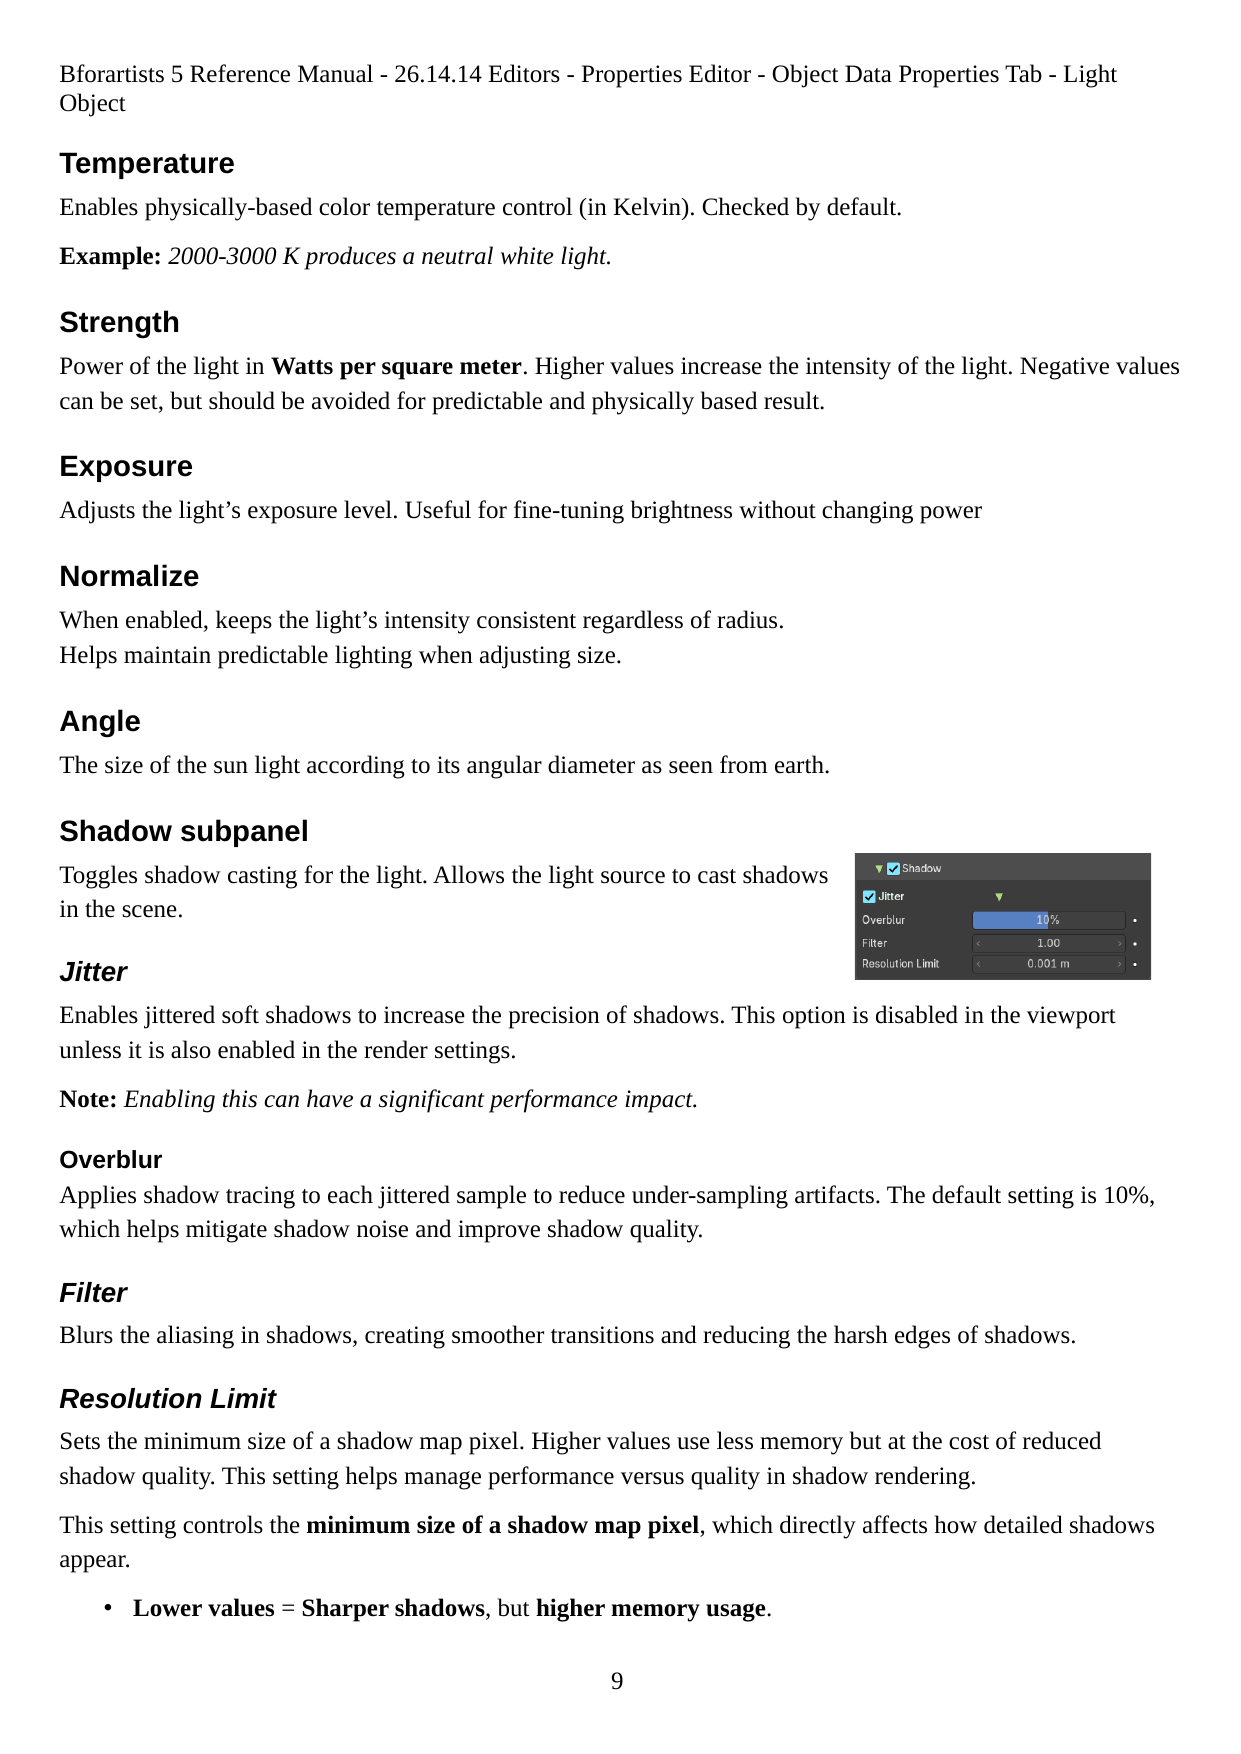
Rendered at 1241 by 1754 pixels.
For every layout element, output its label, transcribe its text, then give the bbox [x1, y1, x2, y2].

subtitle Jitter [59, 956, 1181, 988]
subtitle Shadow subpanel [59, 813, 1181, 847]
subtitle Normalize [59, 559, 1181, 593]
subtitle Overblur [59, 1145, 1181, 1174]
text Adjusts the light’s exposure level. Useful for fine-tuning brightness without changing power [59, 496, 1181, 524]
text Enables physically-based color temperature control (in Kelvin). Checked by default. [59, 192, 1181, 221]
text The size of the sun light according to its angular diameter as seen from earth. [59, 750, 1181, 779]
text This setting controls the minimum size of a shadow map pixel, which directly affects how detailed shadows appear. [59, 1510, 1181, 1573]
text Applies shadow tracing to each jittered sample to reduce under-sampling artifacts. The default setting is 10%, which helps mitigate shadow noise and improve shadow quality. [59, 1180, 1181, 1243]
text Example: 2000-3000 K produces a neutral white light. [59, 241, 1181, 270]
text Blurs the aliasing in shadows, creating smoother transitions and reducing the harsh edges of shadows. [59, 1321, 1181, 1349]
subtitle Resolution Limit [59, 1382, 1181, 1414]
picture [854, 853, 1152, 980]
subtitle Strength [59, 305, 1181, 339]
text When enabled, keeps the light’s intensity consistent regardless of radius. Helps maintain predictable lighting when adjusting size. [59, 606, 1181, 669]
text Note: Enabling this can have a significant performance impact. [59, 1084, 1181, 1112]
subtitle Angle [59, 704, 1181, 737]
text Enables jittered soft shadows to increase the precision of shadows. This option is disabled in the viewport unless it is also enabled in the render settings. [59, 1000, 1181, 1063]
subtitle Temperature [59, 146, 1181, 180]
subtitle Exposure [59, 449, 1181, 483]
list Lower values = Sharper shadows, but higher memory usage. [103, 1593, 1181, 1622]
text Power of the light in Watts per square meter. Higher values increase the intensity of the light. Negative values can be set, but should be avoided for predictable and physically based result. [59, 351, 1181, 414]
text Sets the minimum size of a shadow map pixel. Higher values use less memory but at the cost of reduced shadow quality. This setting helps manage performance versus quality in shadow rendering. [59, 1426, 1181, 1490]
text [1152, 860, 1181, 923]
subtitle Filter [59, 1276, 1181, 1308]
text Toggles shadow casting for the light. Allows the light source to cast shadows in the scene. [59, 860, 854, 923]
